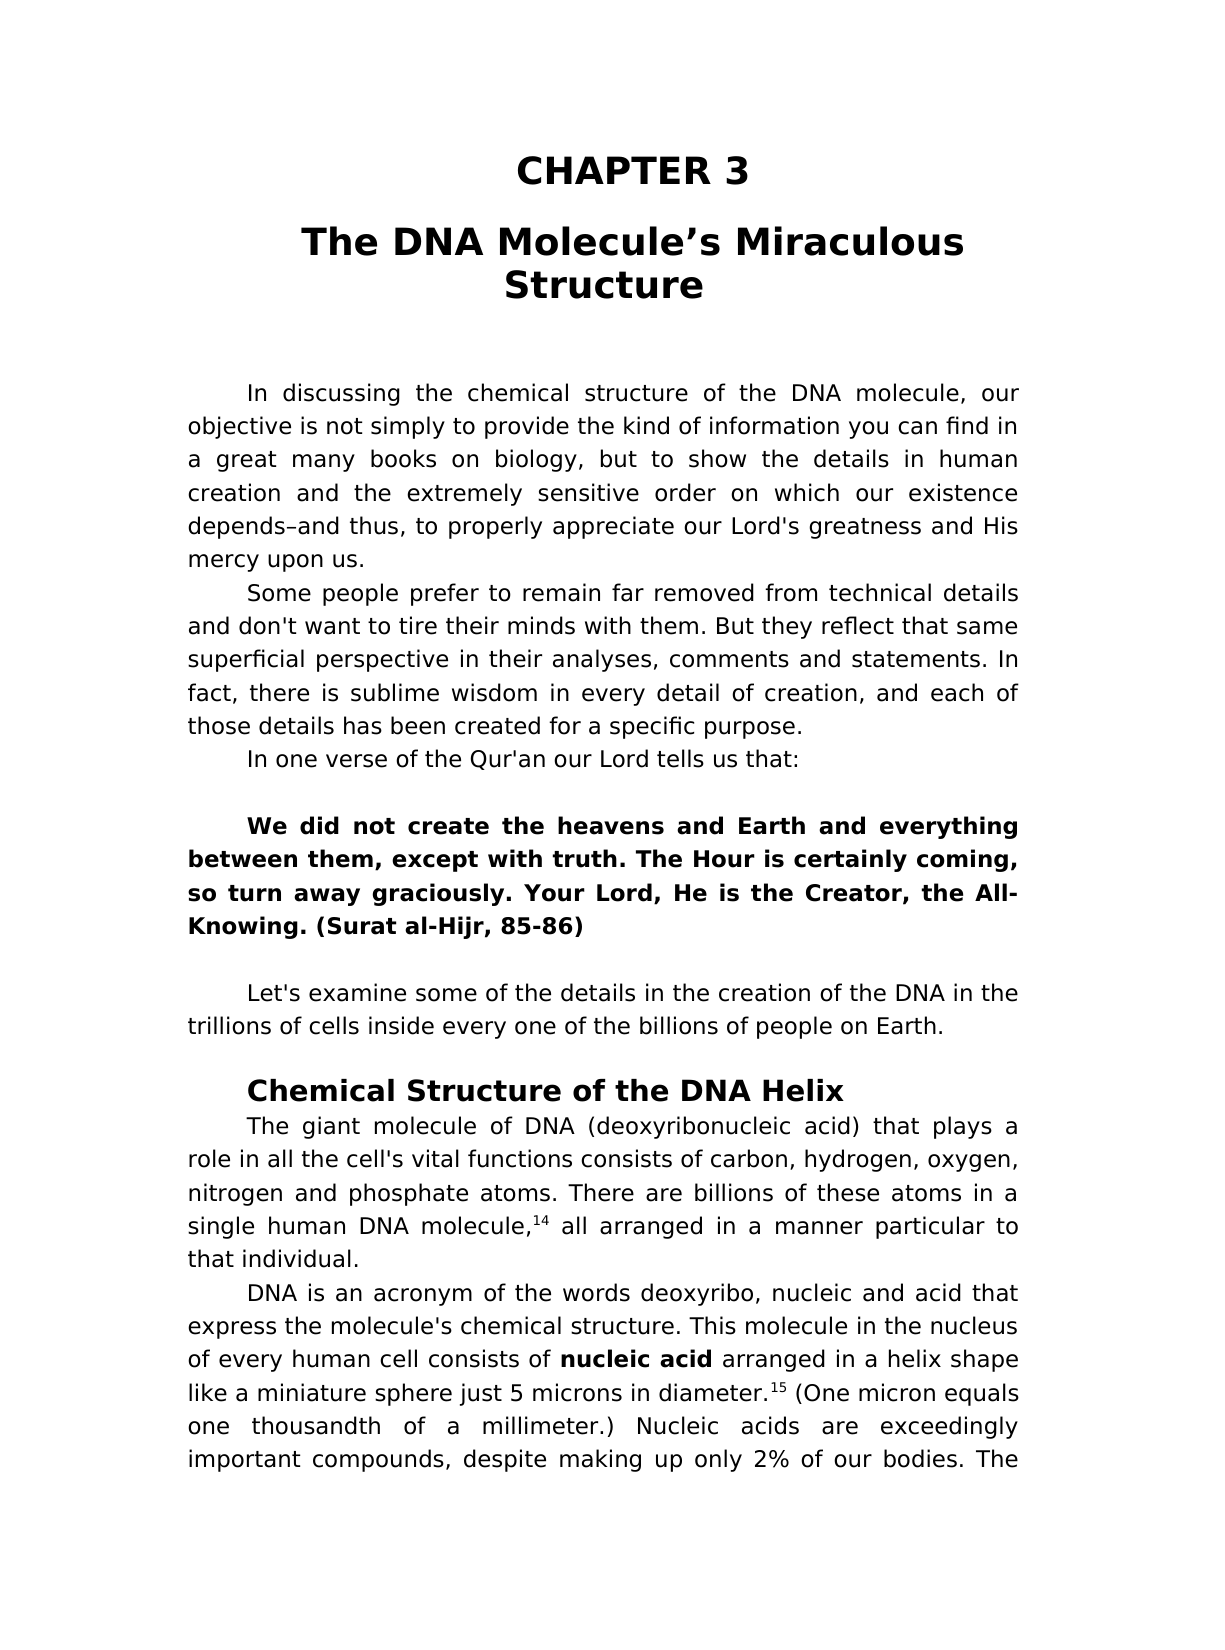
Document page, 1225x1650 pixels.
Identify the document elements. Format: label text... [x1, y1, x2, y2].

text In one verse of the Qur'an our Lord tells us that: [187, 741, 1020, 774]
text DNA is an acronym of the words deoxyribo, nucleic and acid that express the molecule's chemical structure. This molecule in the nucleus of every human cell consists of nucleic acid arranged in a helix shape like a miniature sphere just 5 microns in diameter.15 (One micron equals one thousandth of a millimeter.) Nucleic acids are exceedingly important compounds, despite making up only 2% of our bodies. The [187, 1274, 1020, 1474]
text We did not create the heavens and Earth and everything between them, except with truth. The Hour is certainly coming, so turn away graciously. Your Lord, He is the Creator, the All-Knowing. (Surat al-Hijr, 85-86) [187, 808, 1020, 941]
text CHAPTER 3 [187, 150, 1020, 194]
text The giant molecule of DNA (deoxyribonucleic acid) that plays a role in all the cell's vital functions consists of carbon, hydrogen, oxygen, nitrogen and phosphate atoms. There are billions of these atoms in a single human DNA molecule,14 all arranged in a manner particular to that individual. [187, 1108, 1020, 1274]
text Some people prefer to remain far removed from technical details and don't want to tire their minds with them. But they reflect that same superficial perspective in their analyses, comments and statements. In fact, there is sublime wisdom in every detail of creation, and each of those details has been created for a specific purpose. [187, 574, 1020, 741]
text Let's examine some of the details in the creation of the DNA in the trillions of cells inside every one of the billions of people on Earth. [187, 974, 1020, 1041]
text In discussing the chemical structure of the DNA molecule, our objective is not simply to provide the kind of information you can find in a great many books on biology, but to show the details in human creation and the extremely sensitive order on which our existence depends–and thus, to properly appreciate our Lord's greatness and His mercy upon us. [187, 374, 1020, 574]
text The DNA Molecule’s Miraculous Structure [187, 220, 1020, 308]
text Chemical Structure of the DNA Helix [187, 1074, 1020, 1108]
